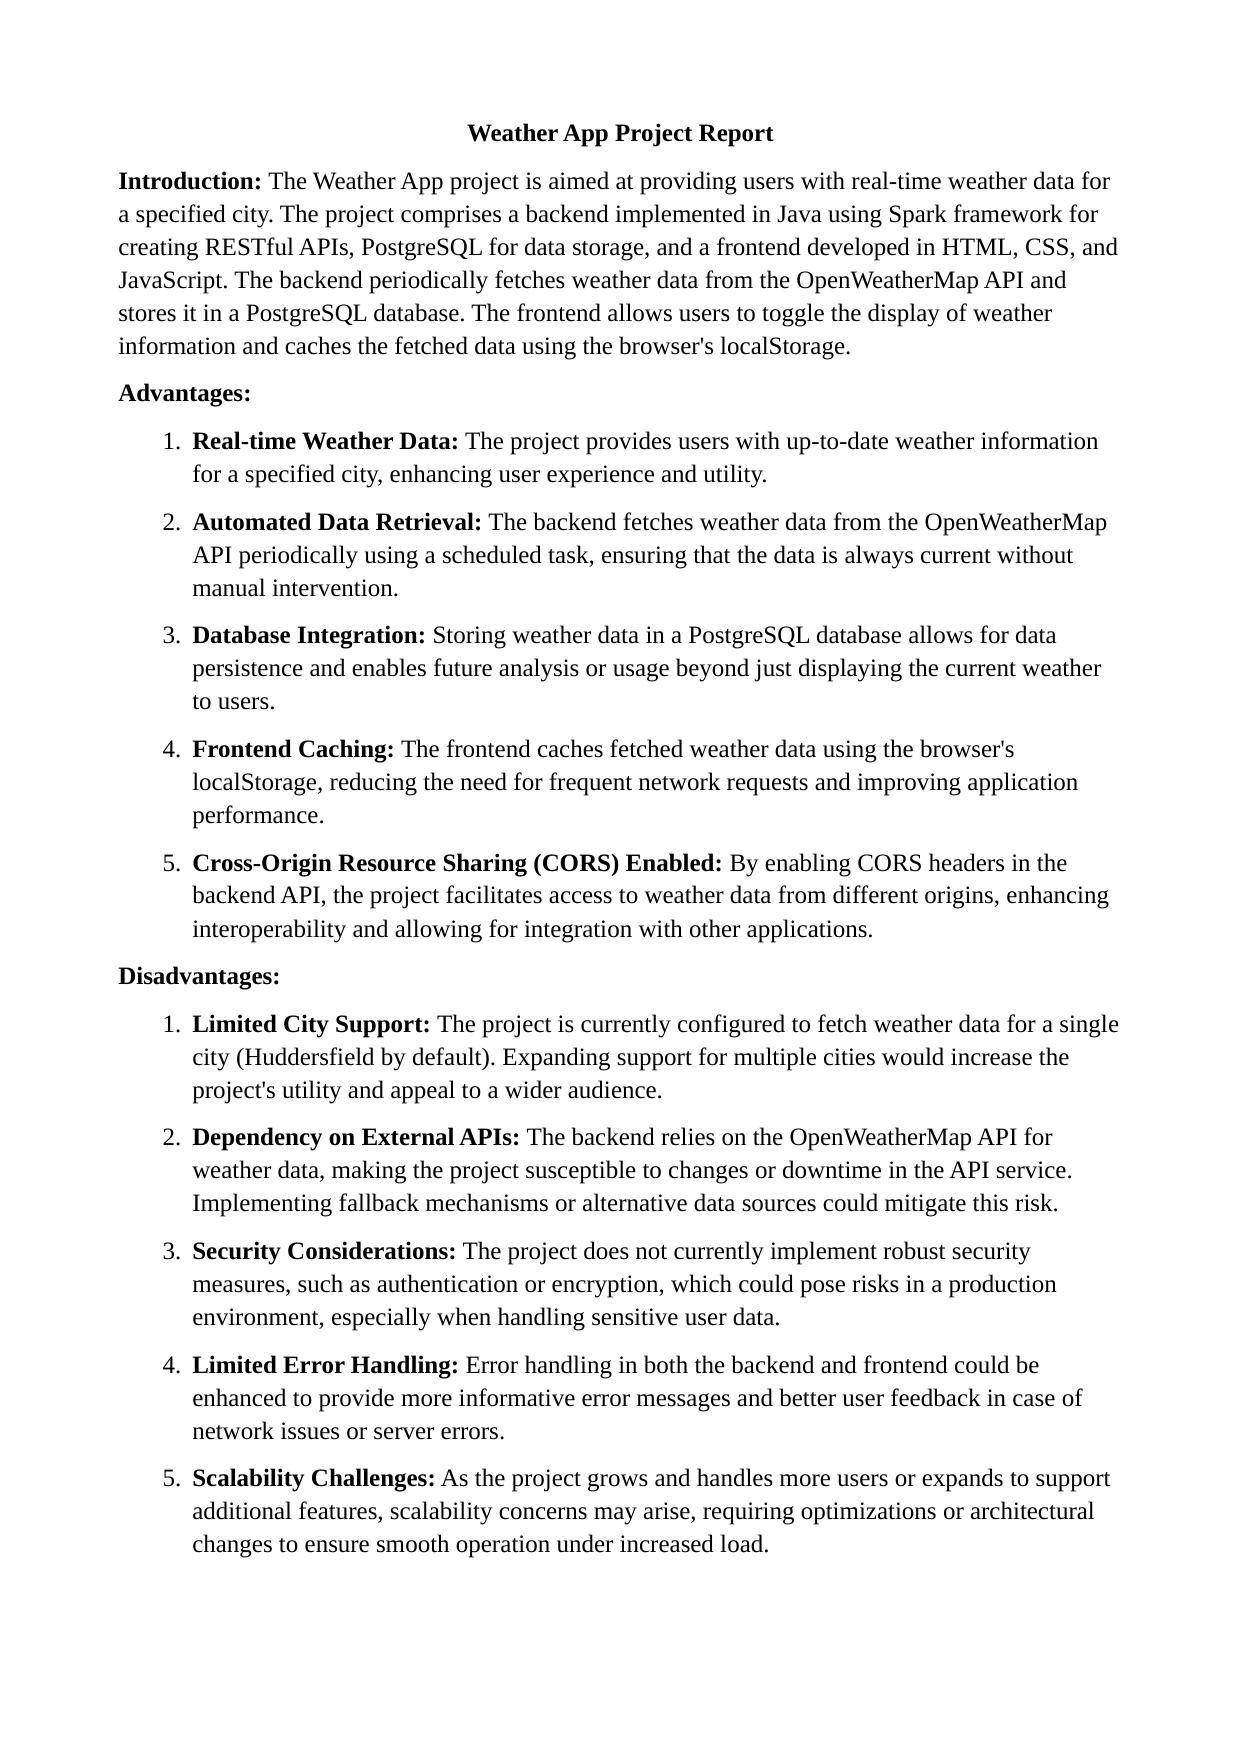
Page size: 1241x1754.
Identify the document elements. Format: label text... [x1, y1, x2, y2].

list Database Integration: Storing weather data in a PostgreSQL database allows for data persistence and enables future analysis or usage beyond just displaying the current weather to users. [162, 620, 1122, 715]
text Weather App Project Report [118, 118, 1122, 147]
list Frontend Caching: The frontend caches fetched weather data using the browser's localStorage, reducing the need for frequent network requests and improving application performance. [162, 734, 1122, 829]
text Advantages: [118, 378, 1122, 407]
list Scalability Challenges: As the project grows and handles more users or expands to support additional features, scalability concerns may arise, requiring optimizations or architectural changes to ensure smooth operation under increased load. [162, 1463, 1122, 1558]
list Limited Error Handling: Error handling in both the backend and frontend could be enhanced to provide more informative error messages and better user feedback in case of network issues or server errors. [162, 1350, 1122, 1444]
list Real-time Weather Data: The project provides users with up-to-date weather information for a specified city, enhancing user experience and utility. [162, 426, 1122, 488]
text Disadvantages: [118, 961, 1122, 990]
list Limited City Support: The project is currently configured to fetch weather data for a single city (Huddersfield by default). Expanding support for multiple cities would increase the project's utility and appeal to a wider audience. [162, 1009, 1122, 1104]
list Automated Data Retrieval: The backend fetches weather data from the OpenWeatherMap API periodically using a scheduled task, ensuring that the data is always current without manual intervention. [162, 507, 1122, 601]
list Dependency on External APIs: The backend relies on the OpenWeatherMap API for weather data, making the project susceptible to changes or downtime in the API service. Implementing fallback mechanisms or alternative data sources could mitigate this risk. [162, 1122, 1122, 1217]
text Introduction: The Weather App project is aimed at providing users with real-time weather data for a specified city. The project comprises a backend implemented in Java using Spark framework for creating RESTful APIs, PostgreSQL for data storage, and a frontend developed in HTML, CSS, and JavaScript. The backend periodically fetches weather data from the OpenWeatherMap API and stores it in a PostgreSQL database. The frontend allows users to toggle the display of weather information and caches the fetched data using the browser's localStorage. [118, 166, 1122, 359]
list Security Considerations: The project does not currently implement robust security measures, such as authentication or encryption, which could pose risks in a production environment, especially when handling sensitive user data. [162, 1236, 1122, 1331]
list Cross-Origin Resource Sharing (CORS) Enabled: By enabling CORS headers in the backend API, the project facilitates access to weather data from different origins, enhancing interoperability and allowing for integration with other applications. [162, 848, 1122, 942]
